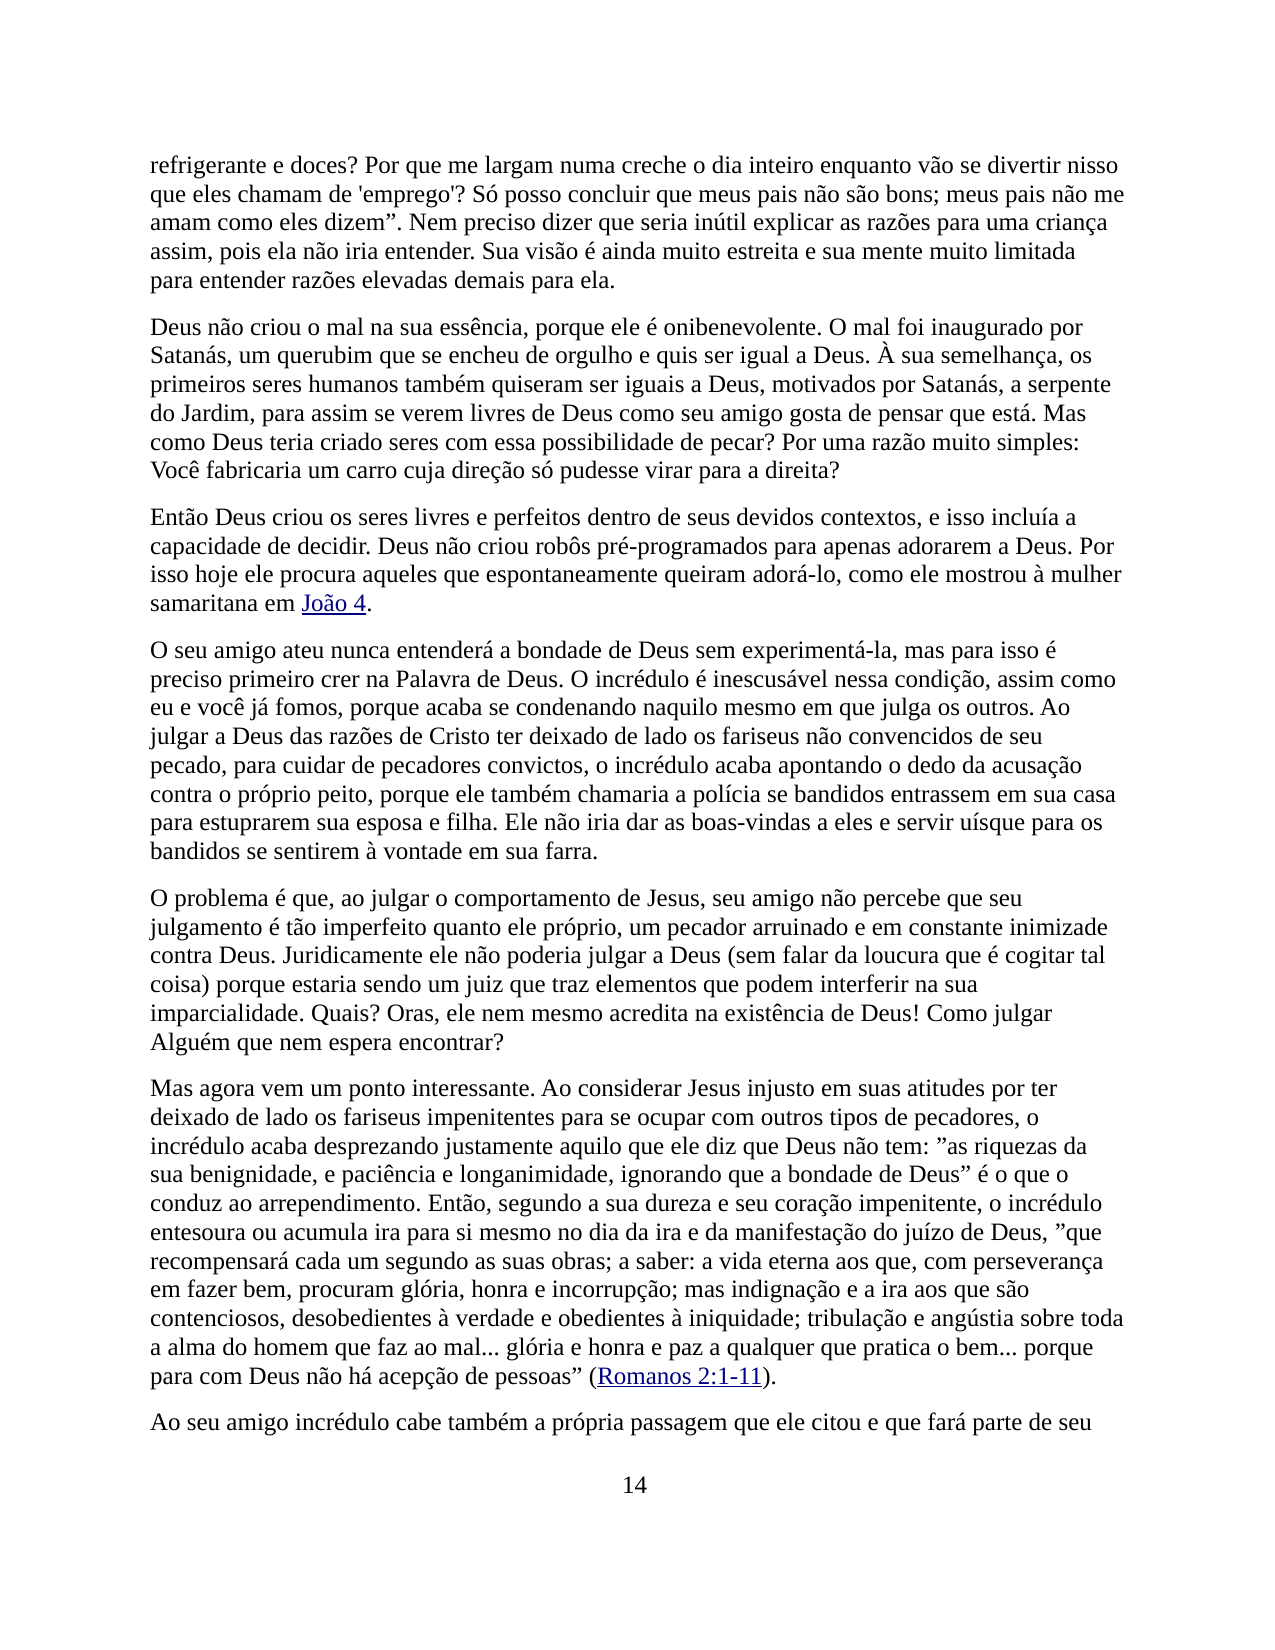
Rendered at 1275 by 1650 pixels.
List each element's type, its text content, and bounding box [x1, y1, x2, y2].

text O seu amigo ateu nunca entenderá a bondade de Deus sem experimentá-la, mas para isso é preciso primeiro crer na Palavra de Deus. O incrédulo é inescusável nessa condição, assim como eu e você já fomos, porque acaba se condenando naquilo mesmo em que julga os outros. Ao julgar a Deus das razões de Cristo ter deixado de lado os fariseus não convencidos de seu pecado, para cuidar de pecadores convictos, o incrédulo acaba apontando o dedo da acusação contra o próprio peito, porque ele também chamaria a polícia se bandidos entrassem em sua casa para estuprarem sua esposa e filha. Ele não iria dar as boas-vindas a eles e servir uísque para os bandidos se sentirem à vontade em sua farra. [150, 635, 1125, 865]
text refrigerante e doces? Por que me largam numa creche o dia inteiro enquanto vão se divertir nisso que eles chamam de 'emprego'? Só posso concluir que meus pais não são bons; meus pais não me amam como eles dizem”. Nem preciso dizer que seria inútil explicar as razões para uma criança assim, pois ela não iria entender. Sua visão é ainda muito estreita e sua mente muito limitada para entender razões elevadas demais para ela. [150, 150, 1125, 294]
text Ao seu amigo incrédulo cabe também a própria passagem que ele citou e que fará parte de seu [150, 1407, 1125, 1436]
text Deus não criou o mal na sua essência, porque ele é onibenevolente. O mal foi inaugurado por Satanás, um querubim que se encheu de orgulho e quis ser igual a Deus. À sua semelhança, os primeiros seres humanos também quiseram ser iguais a Deus, motivados por Satanás, a serpente do Jardim, para assim se verem livres de Deus como seu amigo gosta de pensar que está. Mas como Deus teria criado seres com essa possibilidade de pecar? Por uma razão muito simples: Você fabricaria um carro cuja direção só pudesse virar para a direita? [150, 312, 1125, 484]
text Mas agora vem um ponto interessante. Ao considerar Jesus injusto em suas atitudes por ter deixado de lado os fariseus impenitentes para se ocupar com outros tipos de pecadores, o incrédulo acaba desprezando justamente aquilo que ele diz que Deus não tem: ”as riquezas da sua benignidade, e paciência e longanimidade, ignorando que a bondade de Deus” é o que o conduz ao arrependimento. Então, segundo a sua dureza e seu coração impenitente, o incrédulo entesoura ou acumula ira para si mesmo no dia da ira e da manifestação do juízo de Deus, ”que recompensará cada um segundo as suas obras; a saber: a vida eterna aos que, com perseverança em fazer bem, procuram glória, honra e incorrupção; mas indignação e a ira aos que são contenciosos, desobedientes à verdade e obedientes à iniquidade; tribulação e angústia sobre toda a alma do homem que faz ao mal... glória e honra e paz a qualquer que pratica o bem... porque para com Deus não há acepção de pessoas” (Romanos 2:1-11). [150, 1073, 1125, 1389]
text O problema é que, ao julgar o comportamento de Jesus, seu amigo não percebe que seu julgamento é tão imperfeito quanto ele próprio, um pecador arruinado e em constante inimizade contra Deus. Juridicamente ele não poderia julgar a Deus (sem falar da loucura que é cogitar tal coisa) porque estaria sendo um juiz que traz elementos que podem interferir na sua imparcialidade. Quais? Oras, ele nem mesmo acredita na existência de Deus! Como julgar Alguém que nem espera encontrar? [150, 883, 1125, 1055]
text Então Deus criou os seres livres e perfeitos dentro de seus devidos contextos, e isso incluía a capacidade de decidir. Deus não criou robôs pré-programados para apenas adorarem a Deus. Por isso hoje ele procura aqueles que espontaneamente queiram adorá-lo, como ele mostrou à mulher samaritana em João 4. [150, 502, 1125, 617]
